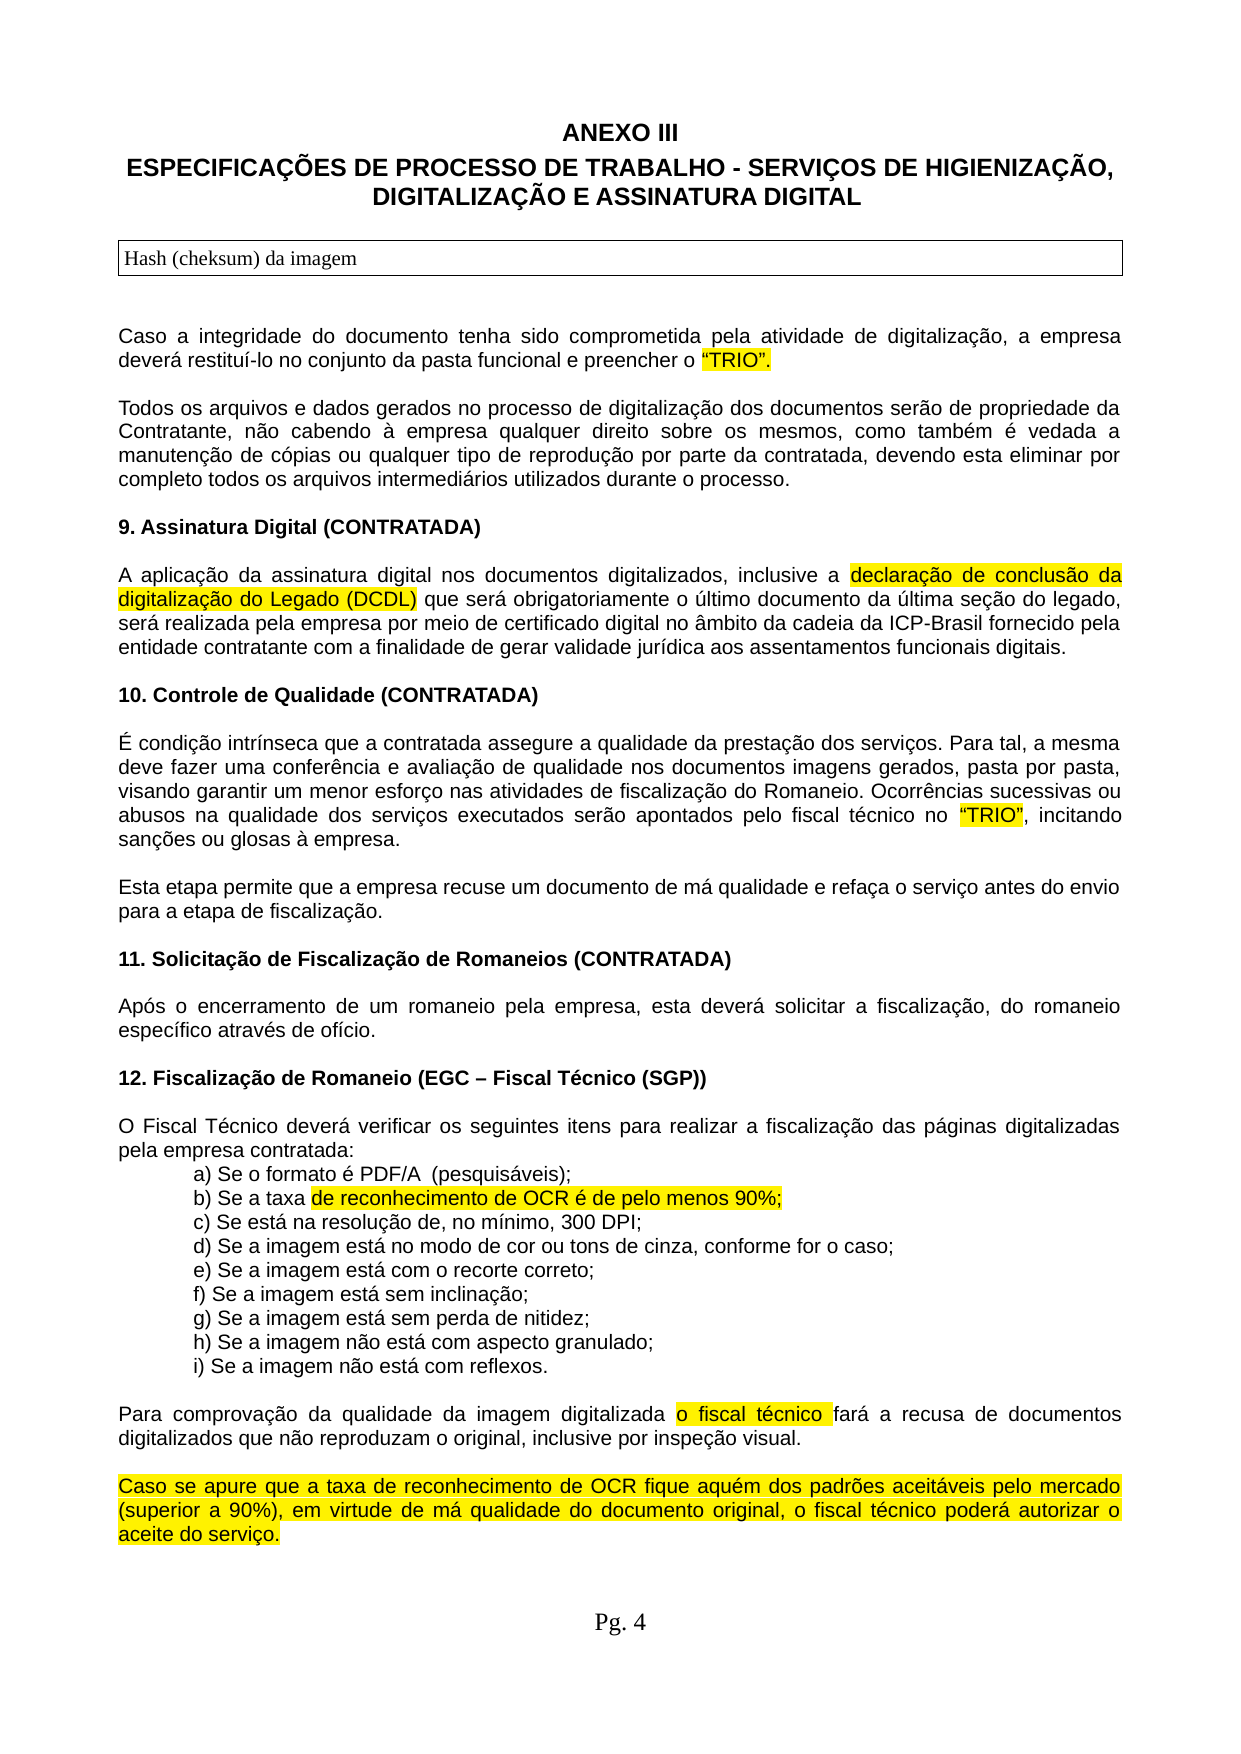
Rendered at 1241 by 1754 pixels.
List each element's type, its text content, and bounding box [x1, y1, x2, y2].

text c) Se está na resolução de, no mínimo, 300 DPI; [193, 1210, 1122, 1234]
text 9. Assinatura Digital (CONTRATADA) [118, 515, 1122, 539]
text g) Se a imagem está sem perda de nitidez; [193, 1306, 1122, 1330]
text e) Se a imagem está com o recorte correto; [193, 1258, 1122, 1282]
text Após o encerramento de um romaneio pela empresa, esta deverá solicitar a fiscalização, do romaneio específico através de ofício. [118, 994, 1122, 1042]
text Todos os arquivos e dados gerados no processo de digitalização dos documentos serão de propriedade da Contratante, não cabendo à empresa qualquer direito sobre os mesmos, como também é vedada a manutenção de cópias ou qualquer tipo de reprodução por parte da contratada, devendo esta eliminar por completo todos os arquivos intermediários utilizados durante o processo. [118, 395, 1122, 491]
text Caso a integridade do documento tenha sido comprometida pela atividade de digitalização, a empresa deverá restituí-lo no conjunto da pasta funcional e preencher o “TRIO”. [118, 323, 1122, 371]
text Esta etapa permite que a empresa recuse um documento de má qualidade e refaça o serviço antes do envio para a etapa de fiscalização. [118, 874, 1122, 922]
text f) Se a imagem está sem inclinação; [193, 1282, 1122, 1306]
text O Fiscal Técnico deverá verificar os seguintes itens para realizar a fiscalização das páginas digitalizadas pela empresa contratada: [118, 1114, 1122, 1162]
text Caso se apure que a taxa de reconhecimento de OCR fique aquém dos padrões aceitáveis pelo mercado (superior a 90%), em virtude de má qualidade do documento original, o fiscal técnico poderá autorizar o aceite do serviço. [118, 1473, 1122, 1545]
text 10. Controle de Qualidade (CONTRATADA) [118, 683, 1122, 707]
text h) Se a imagem não está com aspecto granulado; [193, 1330, 1122, 1354]
text Para comprovação da qualidade da imagem digitalizada o fiscal técnico fará a recusa de documentos digitalizados que não reproduzam o original, inclusive por inspeção visual. [118, 1402, 1122, 1449]
text d) Se a imagem está no modo de cor ou tons de cinza, conforme for o caso; [193, 1234, 1122, 1258]
text a) Se o formato é PDF/A (pesquisáveis); [193, 1162, 1122, 1186]
text i) Se a imagem não está com reflexos. [193, 1354, 1122, 1378]
text 11. Solicitação de Fiscalização de Romaneios (CONTRATADA) [118, 946, 1122, 970]
table_cell Hash (cheksum) da imagem [119, 241, 1122, 275]
text b) Se a taxa de reconhecimento de OCR é de pelo menos 90%; [193, 1186, 1122, 1210]
text É condição intrínseca que a contratada assegure a qualidade da prestação dos serviços. Para tal, a mesma deve fazer uma conferência e avaliação de qualidade nos documentos imagens gerados, pasta por pasta, visando garantir um menor esforço nas atividades de fiscalização do Romaneio. Ocorrências sucessivas ou abusos na qualidade dos serviços executados serão apontados pelo fiscal técnico no “TRIO”, incitando sanções ou glosas à empresa. [118, 731, 1122, 851]
text A aplicação da assinatura digital nos documentos digitalizados, inclusive a declaração de conclusão da digitalização do Legado (DCDL) que será obrigatoriamente o último documento da última seção do legado, será realizada pela empresa por meio de certificado digital no âmbito da cadeia da ICP-Brasil fornecido pela entidade contratante com a finalidade de gerar validade jurídica aos assentamentos funcionais digitais. [118, 563, 1122, 659]
text 12. Fiscalização de Romaneio (EGC – Fiscal Técnico (SGP)) [118, 1066, 1122, 1090]
